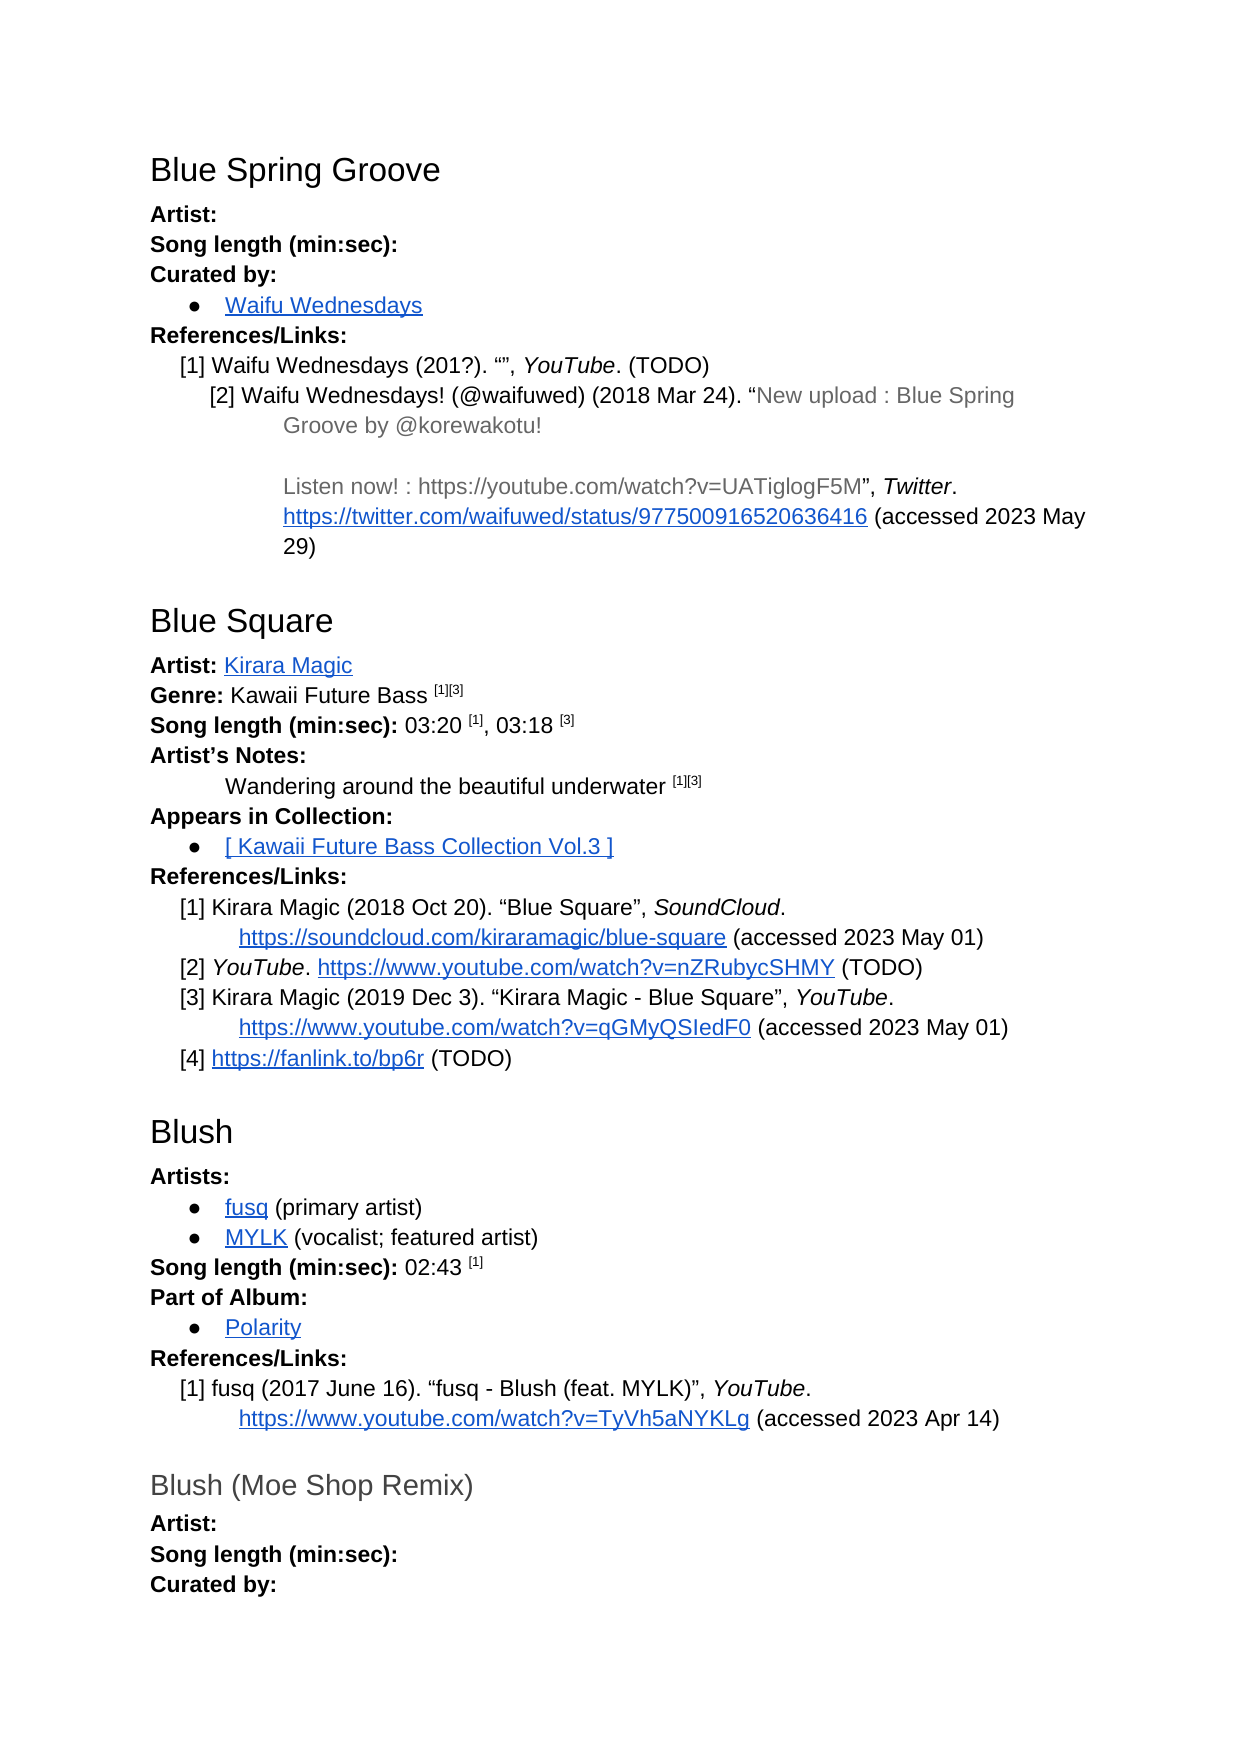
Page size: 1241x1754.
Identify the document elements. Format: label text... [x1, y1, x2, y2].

text Artist’s Notes: [150, 742, 1090, 769]
text Genre: Kawaii Future Bass [1][3] [150, 682, 1090, 708]
text Wandering around the beautiful underwater [1][3] [225, 773, 1090, 799]
text [2] Waifu Wednesdays! (@waifuwed) (2018 Mar 24). “New upload : Blue Spring Groove by @korewakotu! Listen now! : https://youtube.com/watch?v=UATiglogF5M”, Twitter. https://twitter.com/waifuwed/status/977500916520636416 (accessed 2023 May 29) [209, 382, 1090, 559]
subtitle Blue Square [150, 601, 1090, 639]
text [3] Kirara Magic (2019 Dec 3). “Kirara Magic - Blue Square”, YouTube. https://www.youtube.com/watch?v=qGMyQSIedF0 (accessed 2023 May 01) [179, 984, 1090, 1041]
text References/Links: [150, 322, 1090, 348]
text Artist: [150, 1510, 1090, 1537]
list MYLK (vocalist; featured artist) [187, 1224, 1090, 1250]
text Part of Album: [150, 1284, 1090, 1310]
list Polarity [187, 1314, 1090, 1341]
text Curated by: [150, 261, 1090, 288]
text Song length (min:sec): [150, 231, 1090, 257]
text Artist: [150, 201, 1090, 227]
subtitle Blush (Moe Shop Remix) [150, 1468, 1090, 1502]
text [1] fusq (2017 June 16). “fusq - Blush (feat. MYLK)”, YouTube. https://www.youtube.com/watch?v=TyVh5aNYKLg (accessed 2023 Apr 14) [179, 1375, 1090, 1431]
text [1] Waifu Wednesdays (201?). “”, YouTube. (TODO) [179, 352, 1090, 378]
subtitle Blush [150, 1112, 1090, 1151]
text Song length (min:sec): 03:20 [1], 03:18 [3] [150, 712, 1090, 739]
text [2] YouTube. https://www.youtube.com/watch?v=nZRubycSHMY (TODO) [179, 954, 1090, 980]
text Artists: [150, 1163, 1090, 1189]
text Song length (min:sec): 02:43 [1] [150, 1254, 1090, 1280]
list Waifu Wednesdays [187, 292, 1090, 318]
text Song length (min:sec): [150, 1541, 1090, 1567]
text References/Links: [150, 1344, 1090, 1371]
text [4] https://fanlink.to/bp6r (TODO) [179, 1044, 1090, 1071]
text Appears in Collection: [150, 803, 1090, 829]
text [1] Kirara Magic (2018 Oct 20). “Blue Square”, SoundCloud. https://soundcloud.com/kiraramagic/blue-square (accessed 2023 May 01) [179, 893, 1090, 950]
text Artist: Kirara Magic [150, 652, 1090, 678]
text References/Links: [150, 863, 1090, 890]
list [ Kawaii Future Bass Collection Vol.3 ] [187, 833, 1090, 859]
list fusq (primary artist) [187, 1193, 1090, 1220]
subtitle Blue Spring Groove [150, 150, 1090, 188]
text Curated by: [150, 1571, 1090, 1597]
